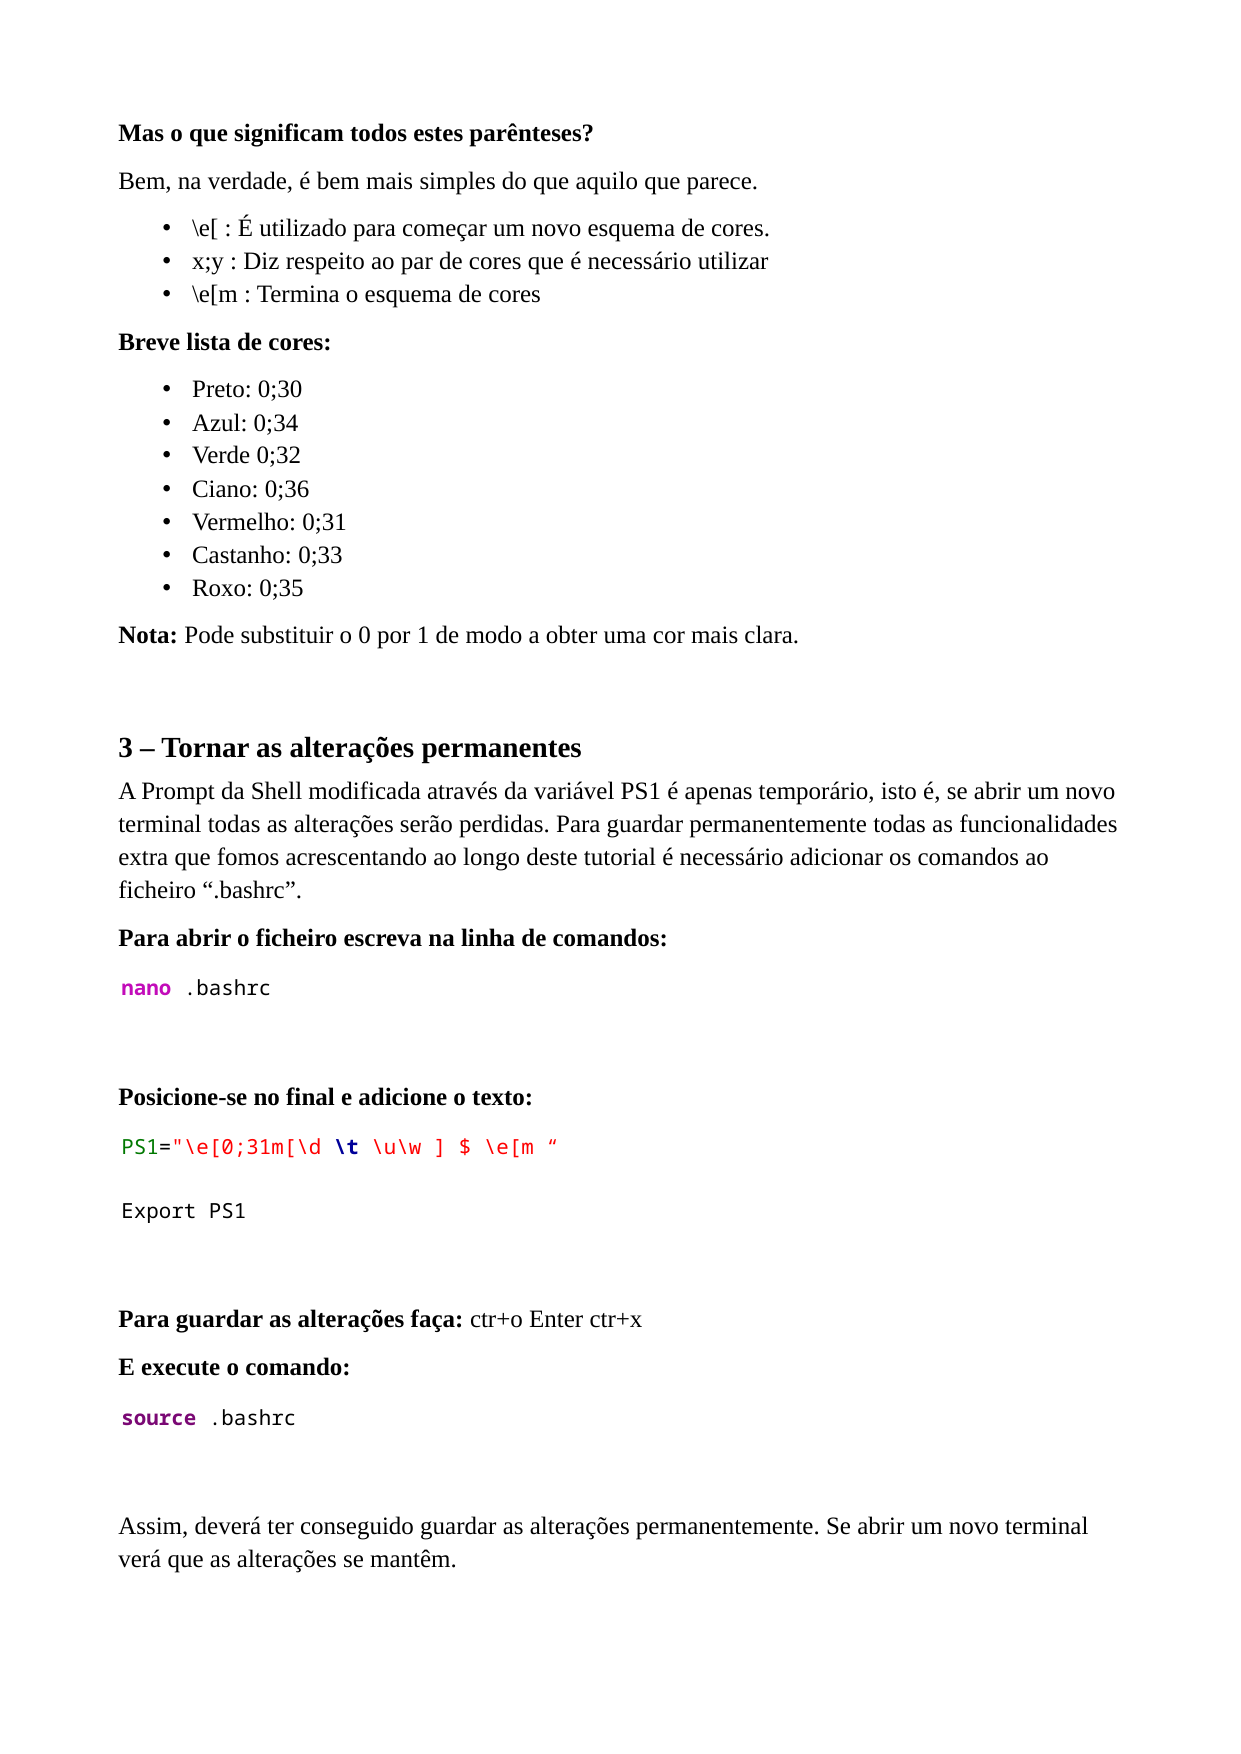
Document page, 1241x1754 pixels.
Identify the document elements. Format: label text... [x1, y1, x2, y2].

text Assim, deverá ter conseguido guardar as alterações permanentemente. Se abrir um novo terminal verá que as alterações se mantêm. [118, 1511, 1122, 1573]
list Azul: 0;34 [162, 408, 1122, 436]
text Para abrir o ficheiro escreva na linha de comandos: [118, 923, 1122, 952]
list \e[ : É utilizado para começar um novo esquema de cores. [162, 213, 1122, 242]
text Para guardar as alterações faça: ctr+o Enter ctr+x [118, 1304, 1122, 1333]
list Preto: 0;30 [162, 374, 1122, 403]
table_header nano .bashrc [118, 970, 286, 1034]
text Bem, na verdade, é bem mais simples do que aquilo que parece. [118, 166, 1122, 194]
subtitle 3 – Tornar as alterações permanentes [118, 730, 1122, 764]
text A Prompt da Shell modificada através da variável PS1 é apenas temporário, isto é, se abrir um novo terminal todas as alterações serão perdidas. Para guardar permanentemente todas as funcionalidades extra que fomos acrescentando ao longo deste tutorial é necessário adicionar os comandos ao ficheiro “.bashrc”. [118, 776, 1122, 904]
table_header PS1="\e[0;31m[\d \t \u\w ] $ \e[m “ [118, 1129, 573, 1193]
list Roxo: 0;35 [162, 573, 1122, 601]
text Posicione-se no final e adicione o texto: [118, 1082, 1122, 1111]
text Breve lista de cores: [118, 327, 1122, 356]
list \e[m : Termina o esquema de cores [162, 279, 1122, 308]
list x;y : Diz respeito ao par de cores que é necessário utilizar [162, 246, 1122, 275]
list Castanho: 0;33 [162, 540, 1122, 568]
text Mas o que significam todos estes parênteses? [118, 118, 1122, 147]
list Vermelho: 0;31 [162, 507, 1122, 535]
table_header source .bashrc [118, 1400, 311, 1463]
text E execute o comando: [118, 1352, 1122, 1381]
text Nota: Pode substituir o 0 por 1 de modo a obter uma cor mais clara. [118, 620, 1122, 649]
list Ciano: 0;36 [162, 474, 1122, 502]
table_header Export PS1 [118, 1193, 261, 1257]
list Verde 0;32 [162, 441, 1122, 469]
